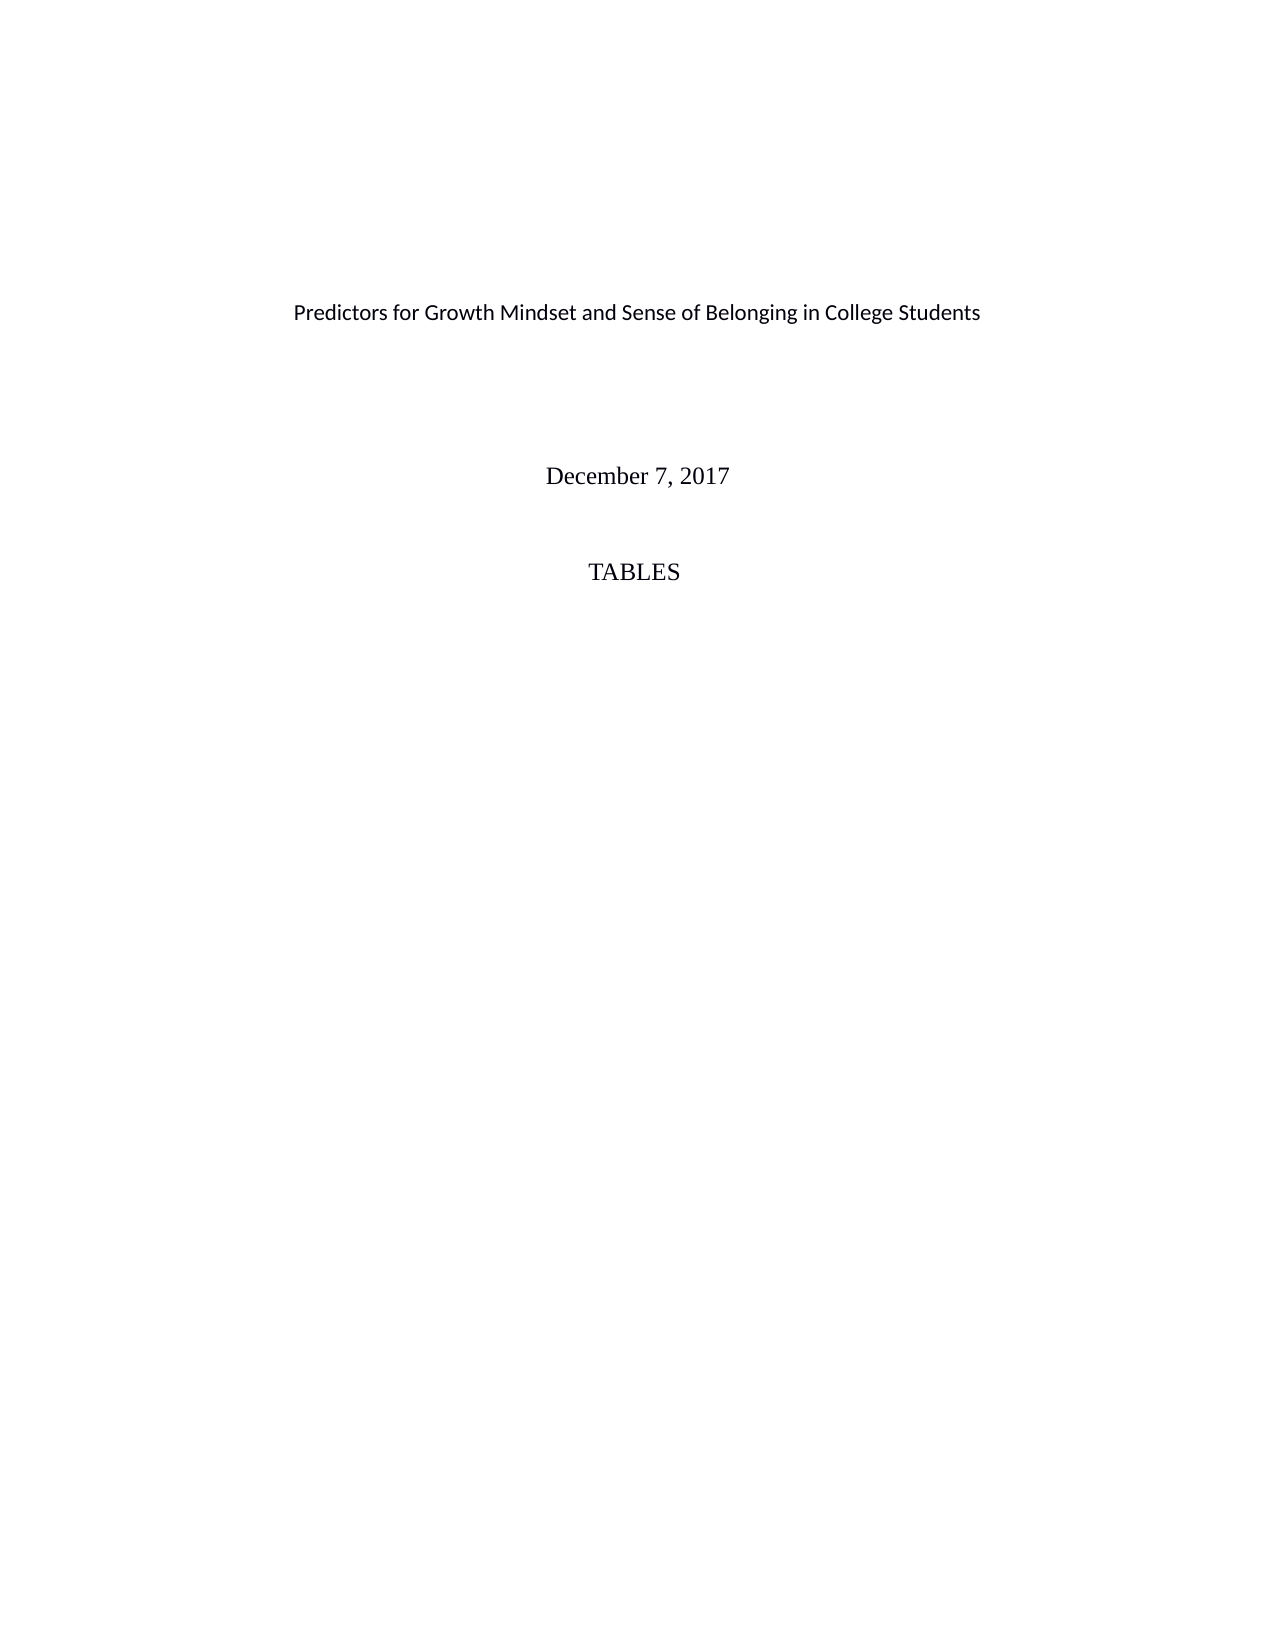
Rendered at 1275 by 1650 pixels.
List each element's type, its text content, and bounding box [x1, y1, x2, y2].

text Predictors for Growth Mindset and Sense of Belonging in College Students [118, 298, 1157, 327]
text TABLES [118, 557, 1157, 586]
text December 7, 2017 [118, 461, 1157, 490]
